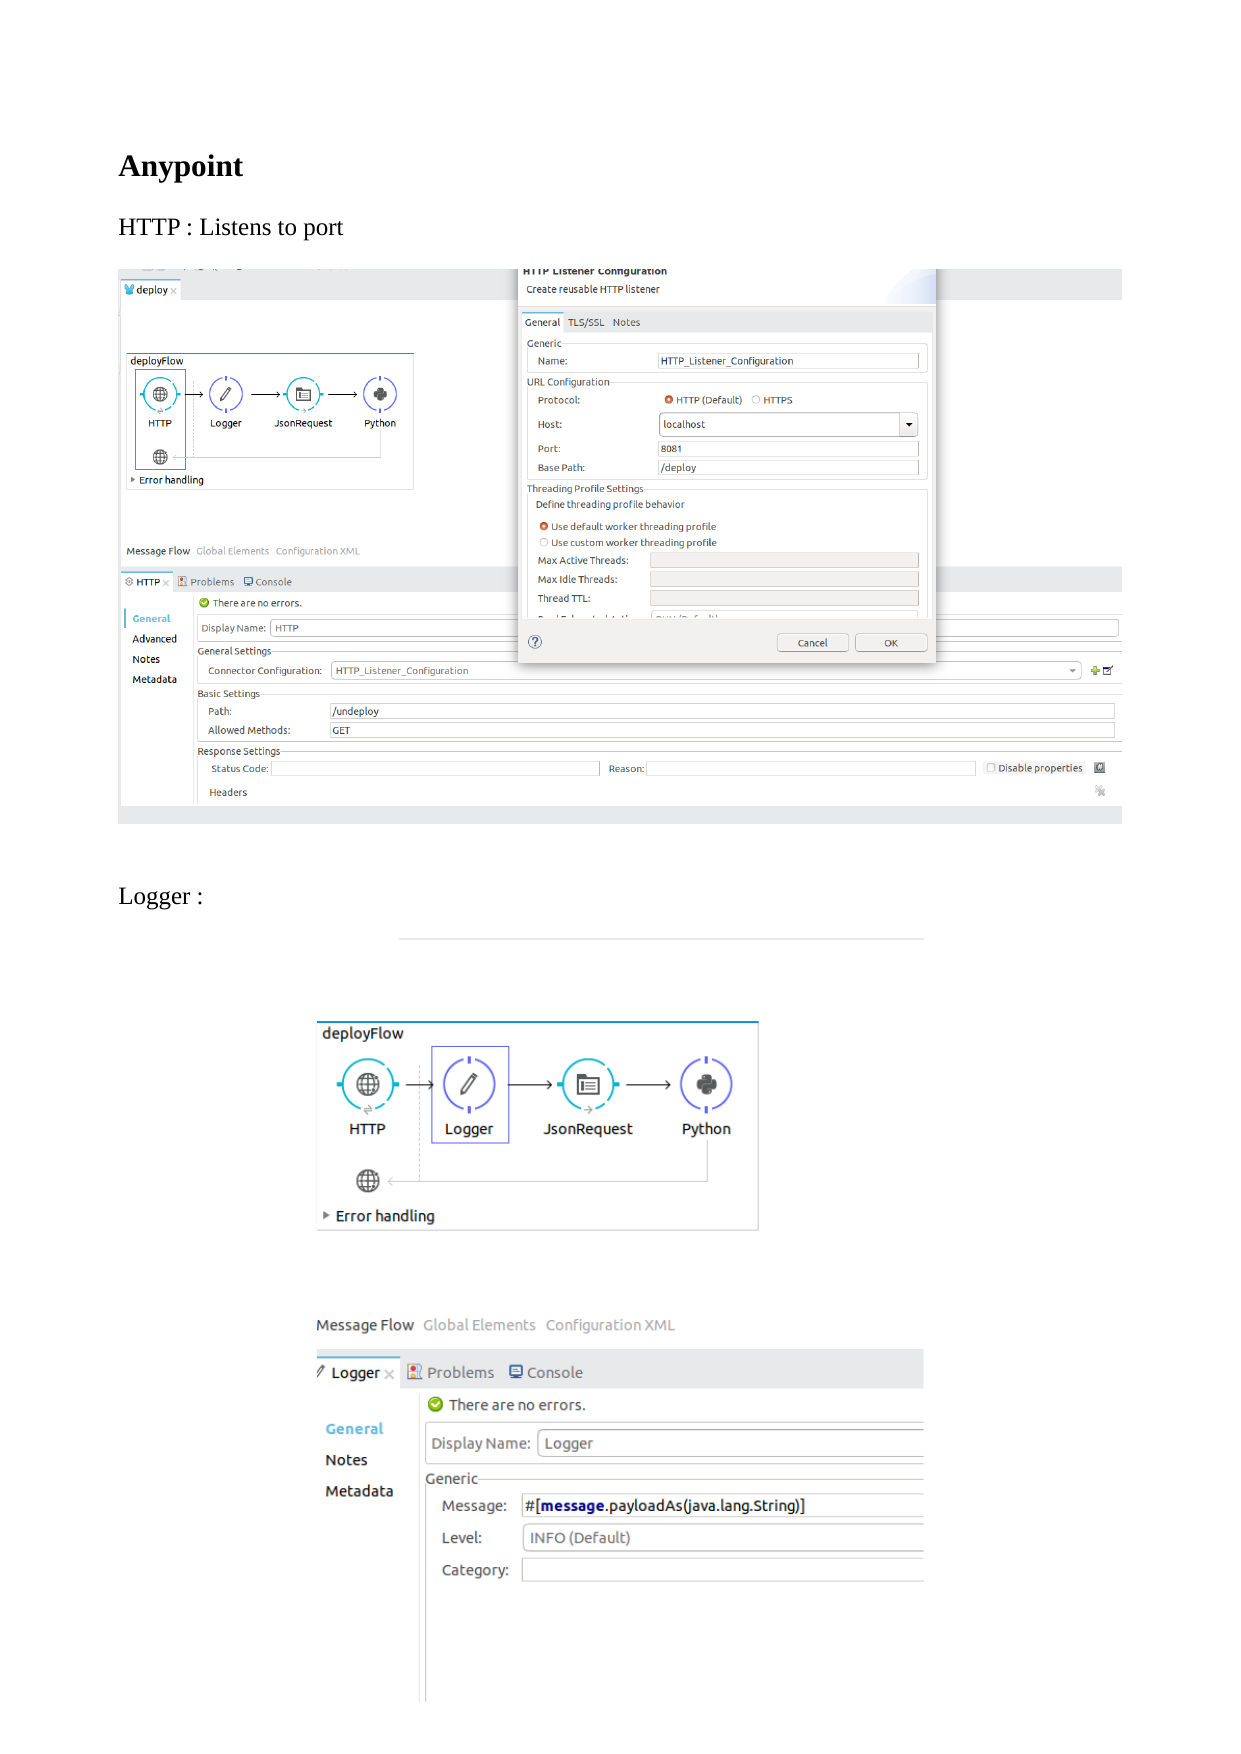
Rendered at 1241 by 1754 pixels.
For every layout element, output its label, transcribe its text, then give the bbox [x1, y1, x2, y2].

picture [316, 938, 924, 1702]
text Logger : [118, 881, 1122, 910]
text HTTP : Listens to port [118, 212, 1122, 240]
text Anypoint [118, 147, 1122, 183]
picture [118, 269, 1123, 824]
